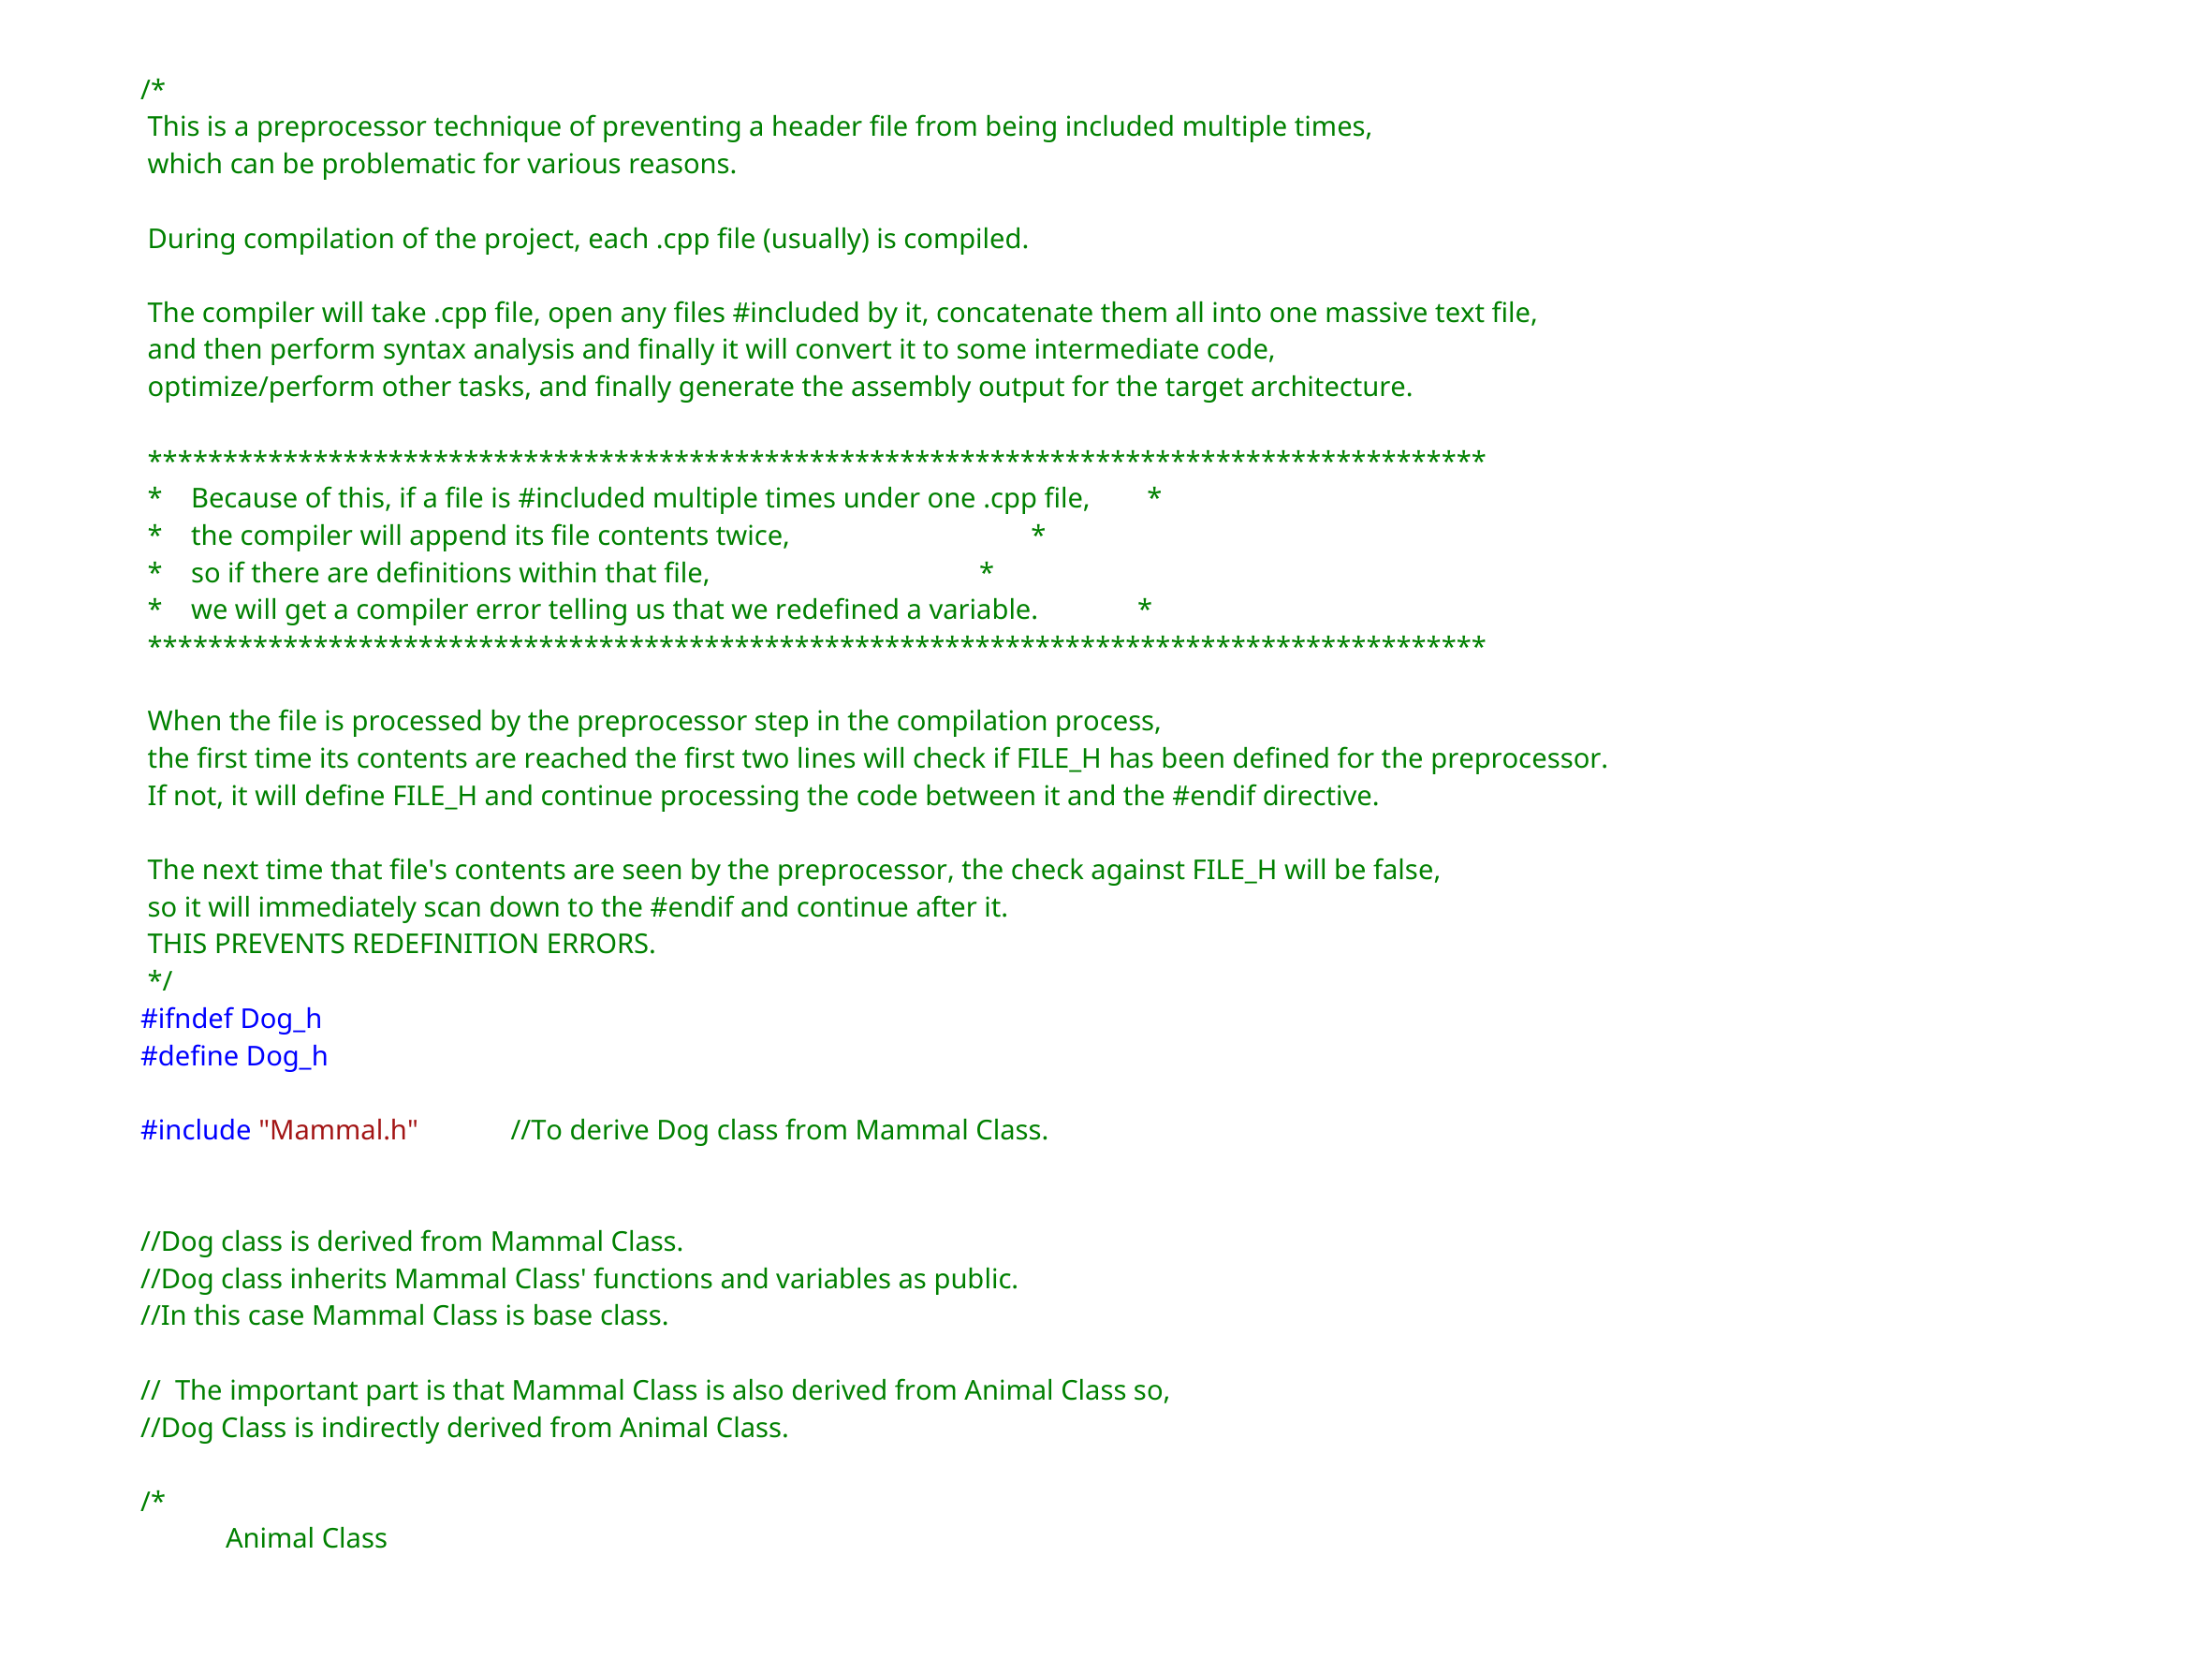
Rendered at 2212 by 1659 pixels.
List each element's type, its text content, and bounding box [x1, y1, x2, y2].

text which can be problematic for various reasons. [140, 144, 2071, 182]
text /* [140, 1482, 2071, 1520]
text #define Dog_h [140, 1036, 2071, 1074]
text and then perform syntax analysis and finally it will convert it to some intermediate code, [140, 330, 2071, 367]
text If not, it will define FILE_H and continue processing the code between it and the #endif directive. [140, 776, 2071, 814]
text THIS PREVENTS REDEFINITION ERRORS. [140, 925, 2071, 962]
text // The important part is that Mammal Class is also derived from Animal Class so, [140, 1371, 2071, 1408]
text * so if there are definitions within that file, * [140, 553, 2071, 591]
text #ifndef Dog_h [140, 999, 2071, 1036]
text * we will get a compiler error telling us that we redefined a variable. * [140, 591, 2071, 627]
text The compiler will take .cpp file, open any files #included by it, concatenate them all into one massive text file, [140, 293, 2071, 330]
text optimize/perform other tasks, and finally generate the assembly output for the target architecture. [140, 367, 2071, 404]
text so it will immediately scan down to the #endif and continue after it. [140, 888, 2071, 925]
text Animal Class [140, 1520, 2071, 1556]
text #include "Mammal.h" //To derive Dog class from Mammal Class. [140, 1110, 2071, 1148]
text ***************************************************************************************** [140, 442, 2071, 479]
text * Because of this, if a file is #included multiple times under one .cpp file, * [140, 479, 2071, 516]
text the first time its contents are reached the first two lines will check if FILE_H has been defined for the preprocessor. [140, 739, 2071, 776]
text */ [140, 962, 2071, 999]
text This is a preprocessor technique of preventing a header file from being included multiple times, [140, 108, 2071, 144]
text The next time that file's contents are seen by the preprocessor, the check against FILE_H will be false, [140, 850, 2071, 888]
text /* [140, 70, 2071, 108]
text //Dog class is derived from Mammal Class. [140, 1222, 2071, 1259]
text * the compiler will append its file contents twice, * [140, 516, 2071, 553]
text ***************************************************************************************** [140, 627, 2071, 665]
text //In this case Mammal Class is base class. [140, 1297, 2071, 1333]
text During compilation of the project, each .cpp file (usually) is compiled. [140, 219, 2071, 256]
text //Dog class inherits Mammal Class' functions and variables as public. [140, 1259, 2071, 1297]
text //Dog Class is indirectly derived from Animal Class. [140, 1408, 2071, 1445]
text When the file is processed by the preprocessor step in the compilation process, [140, 702, 2071, 739]
